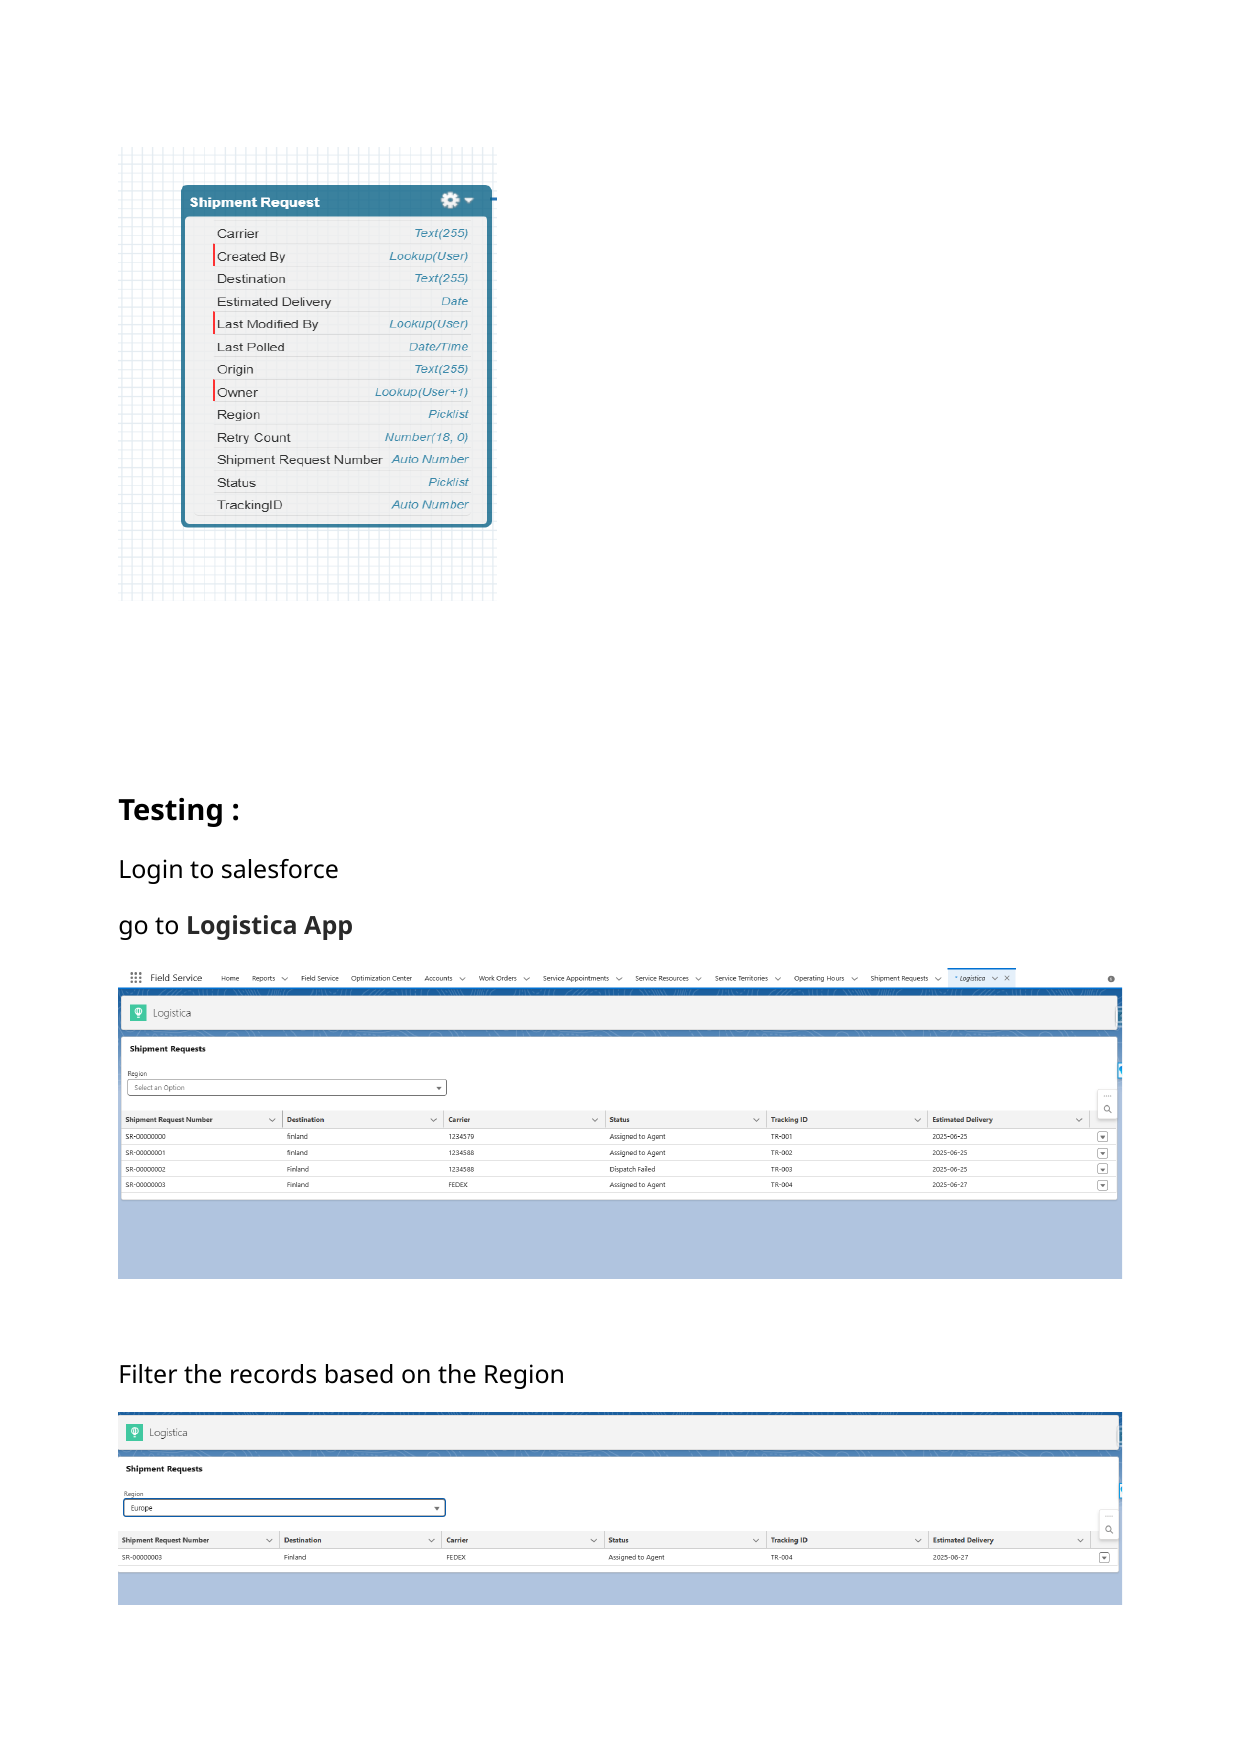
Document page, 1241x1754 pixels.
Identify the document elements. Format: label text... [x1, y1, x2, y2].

text Login to salesforce [118, 852, 1122, 886]
text Filter the records based on the Region [118, 1357, 1122, 1391]
text go to Logistica App [118, 908, 1122, 942]
text Testing : [118, 789, 1122, 829]
